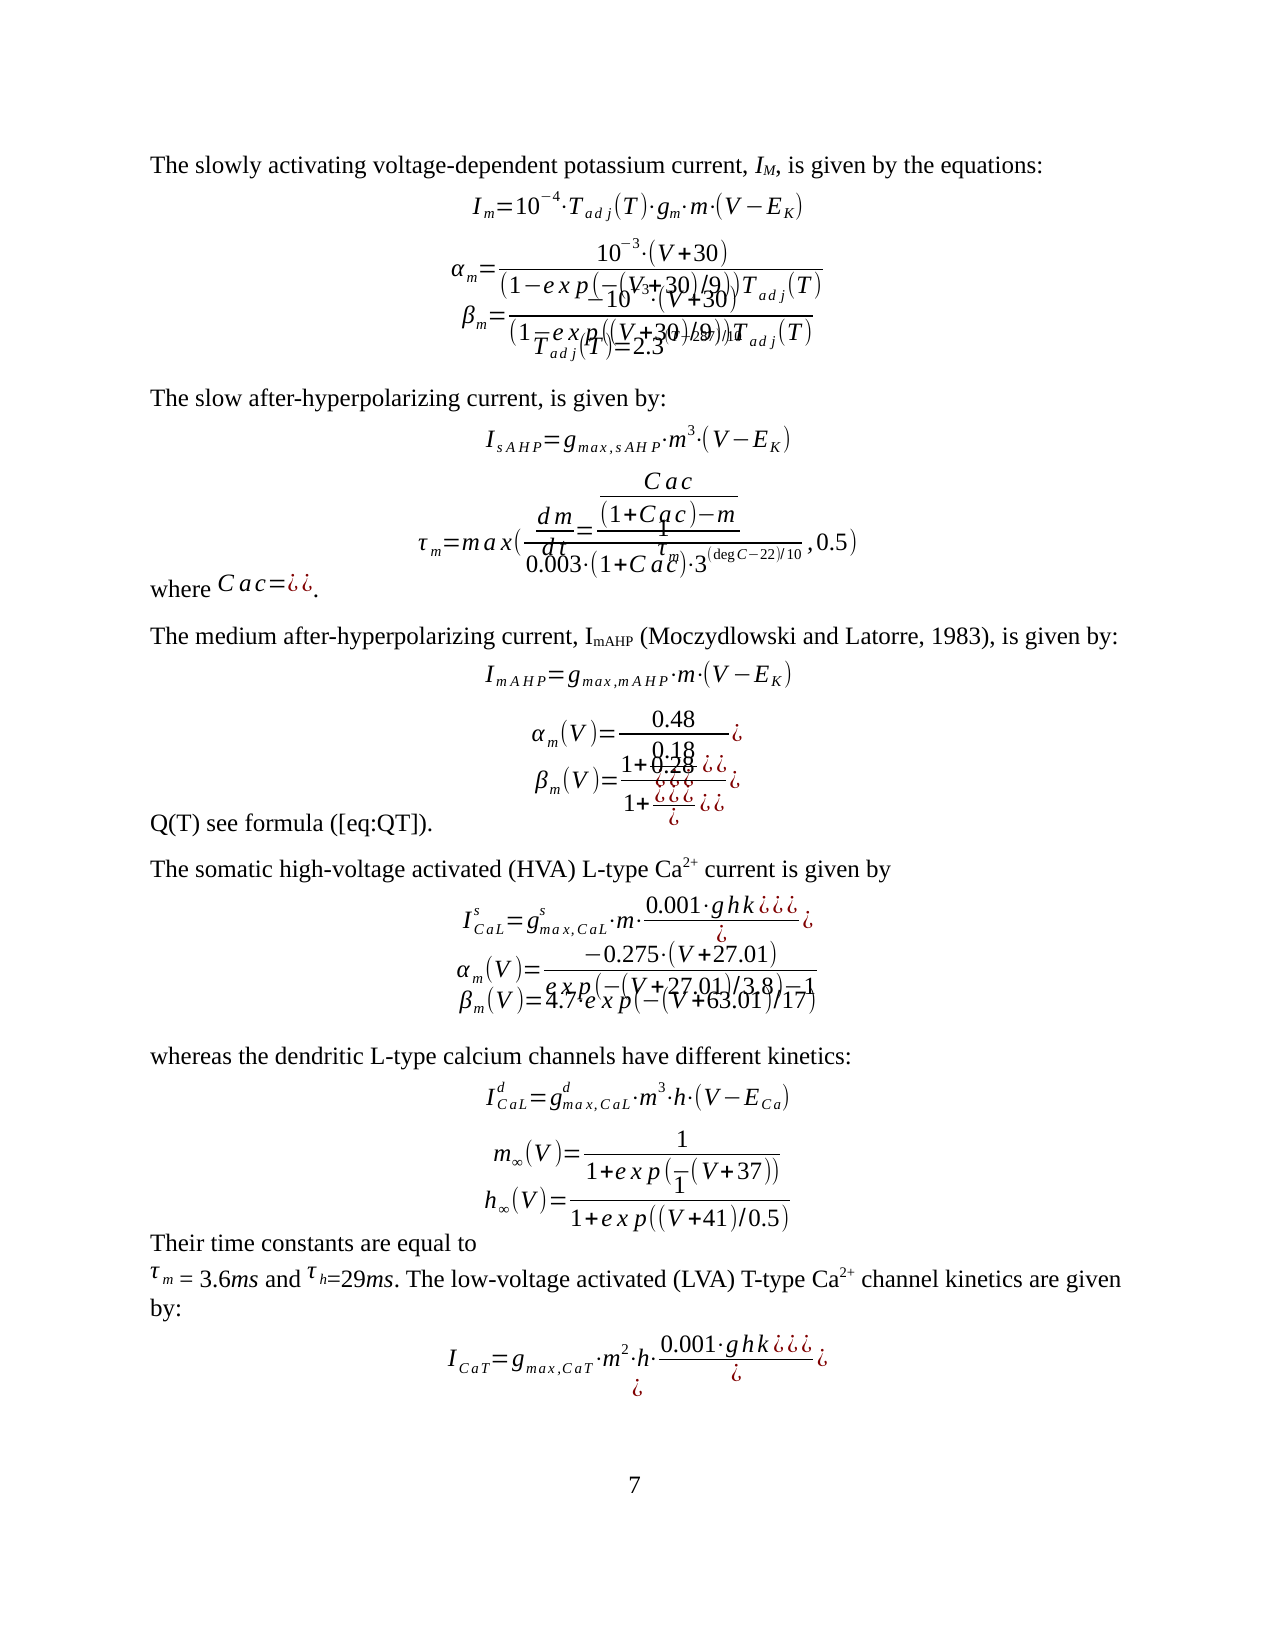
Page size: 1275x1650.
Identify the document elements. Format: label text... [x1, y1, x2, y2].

text whereas the dendritic L-type calcium channels have different kinetics: [150, 1041, 1125, 1070]
text Q(T) see formula ([eq:QT]). [150, 808, 1125, 836]
text The somatic high-voltage activated (HVA) L-type Ca2+ current is given by [150, 854, 1125, 883]
text The slow after-hyperpolarizing current, is given by: [150, 383, 1125, 412]
text The medium after-hyperpolarizing current, ImAHP (Moczydlowski and Latorre, 1983), is given by: [150, 621, 1125, 650]
text Their time constants are equal to = 3.6ms and =29ms. The low-voltage activated (LVA) T-type Ca2+ channel kinetics are given by: [150, 1228, 1125, 1322]
text The slowly activating voltage‑dependent potassium current, IM, is given by the equations: [150, 150, 1125, 179]
text where . [150, 570, 1125, 603]
